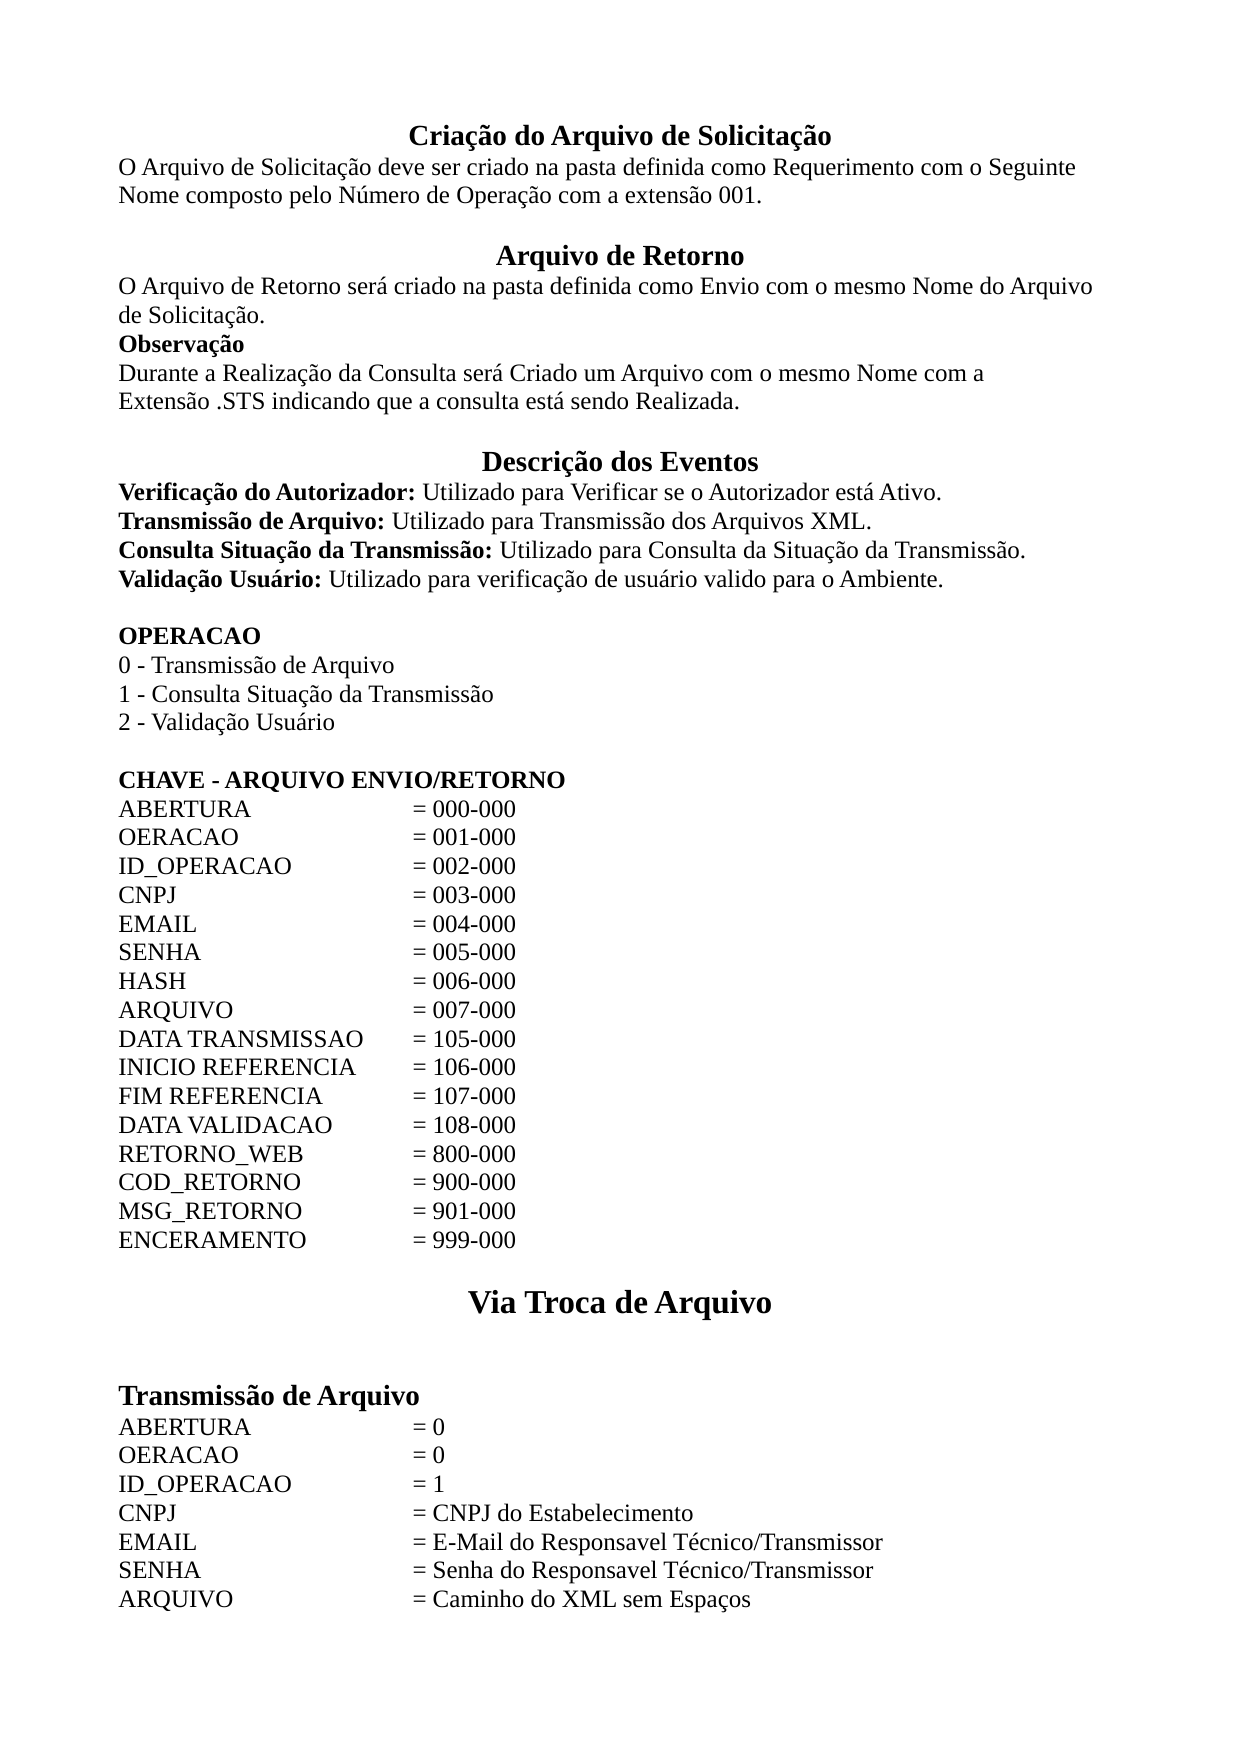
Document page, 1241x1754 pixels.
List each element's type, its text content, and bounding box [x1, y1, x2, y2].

text Via Troca de Arquivo [118, 1282, 1122, 1321]
text FIM REFERENCIA = 107-000 [118, 1081, 1122, 1110]
text MSG_RETORNO = 901-000 [118, 1196, 1122, 1225]
text Validação Usuário: Utilizado para verificação de usuário valido para o Ambiente. OPERACAO 0 - Transmissão de Arquivo 1 - Consulta Situação da Transmissão 2 - Validação Usuário [118, 564, 1122, 736]
text Descrição dos Eventos [118, 444, 1122, 477]
text Transmissão de Arquivo [118, 1321, 1122, 1412]
text RETORNO_WEB = 800-000 [118, 1139, 1122, 1167]
text DATA VALIDACAO = 108-000 [118, 1110, 1122, 1139]
text Arquivo de Retorno [118, 238, 1122, 271]
text DATA TRANSMISSAO = 105-000 [118, 1024, 1122, 1052]
text ENCERAMENTO = 999-000 [118, 1225, 1122, 1254]
text ID_OPERACAO = 1 CNPJ = CNPJ do Estabelecimento EMAIL = E-Mail do Responsavel Técnico/Transmissor SENHA = Senha do Responsavel Técnico/Transmissor ARQUIVO = Caminho do XML sem Espaços [118, 1469, 1122, 1613]
text Consulta Situação da Transmissão: Utilizado para Consulta da Situação da Transmissão. [118, 535, 1122, 564]
text Verificação do Autorizador: Utilizado para Verificar se o Autorizador está Ativo. [118, 477, 1122, 506]
text O Arquivo de Solicitação deve ser criado na pasta definida como Requerimento com o Seguinte Nome composto pelo Número de Operação com a extensão 001. [118, 152, 1122, 209]
text INICIO REFERENCIA = 106-000 [118, 1052, 1122, 1081]
text Observação [118, 329, 1122, 358]
text OERACAO = 001-000 [118, 822, 1122, 851]
text Transmissão de Arquivo: Utilizado para Transmissão dos Arquivos XML. [118, 506, 1122, 535]
text Durante a Realização da Consulta será Criado um Arquivo com o mesmo Nome com a Extensão .STS indicando que a consulta está sendo Realizada. [118, 358, 1122, 415]
text ABERTURA = 0 OERACAO = 0 [118, 1412, 1122, 1469]
text Criação do Arquivo de Solicitação [118, 118, 1122, 152]
text ID_OPERACAO = 002-000 CNPJ = 003-000 EMAIL = 004-000 SENHA = 005-000 HASH = 006-000 [118, 851, 1122, 995]
text CHAVE - ARQUIVO ENVIO/RETORNO [118, 765, 1122, 794]
text O Arquivo de Retorno será criado na pasta definida como Envio com o mesmo Nome do Arquivo de Solicitação. [118, 271, 1122, 329]
text COD_RETORNO = 900-000 [118, 1167, 1122, 1196]
text ARQUIVO = 007-000 [118, 995, 1122, 1024]
text ABERTURA = 000-000 [118, 794, 1122, 822]
